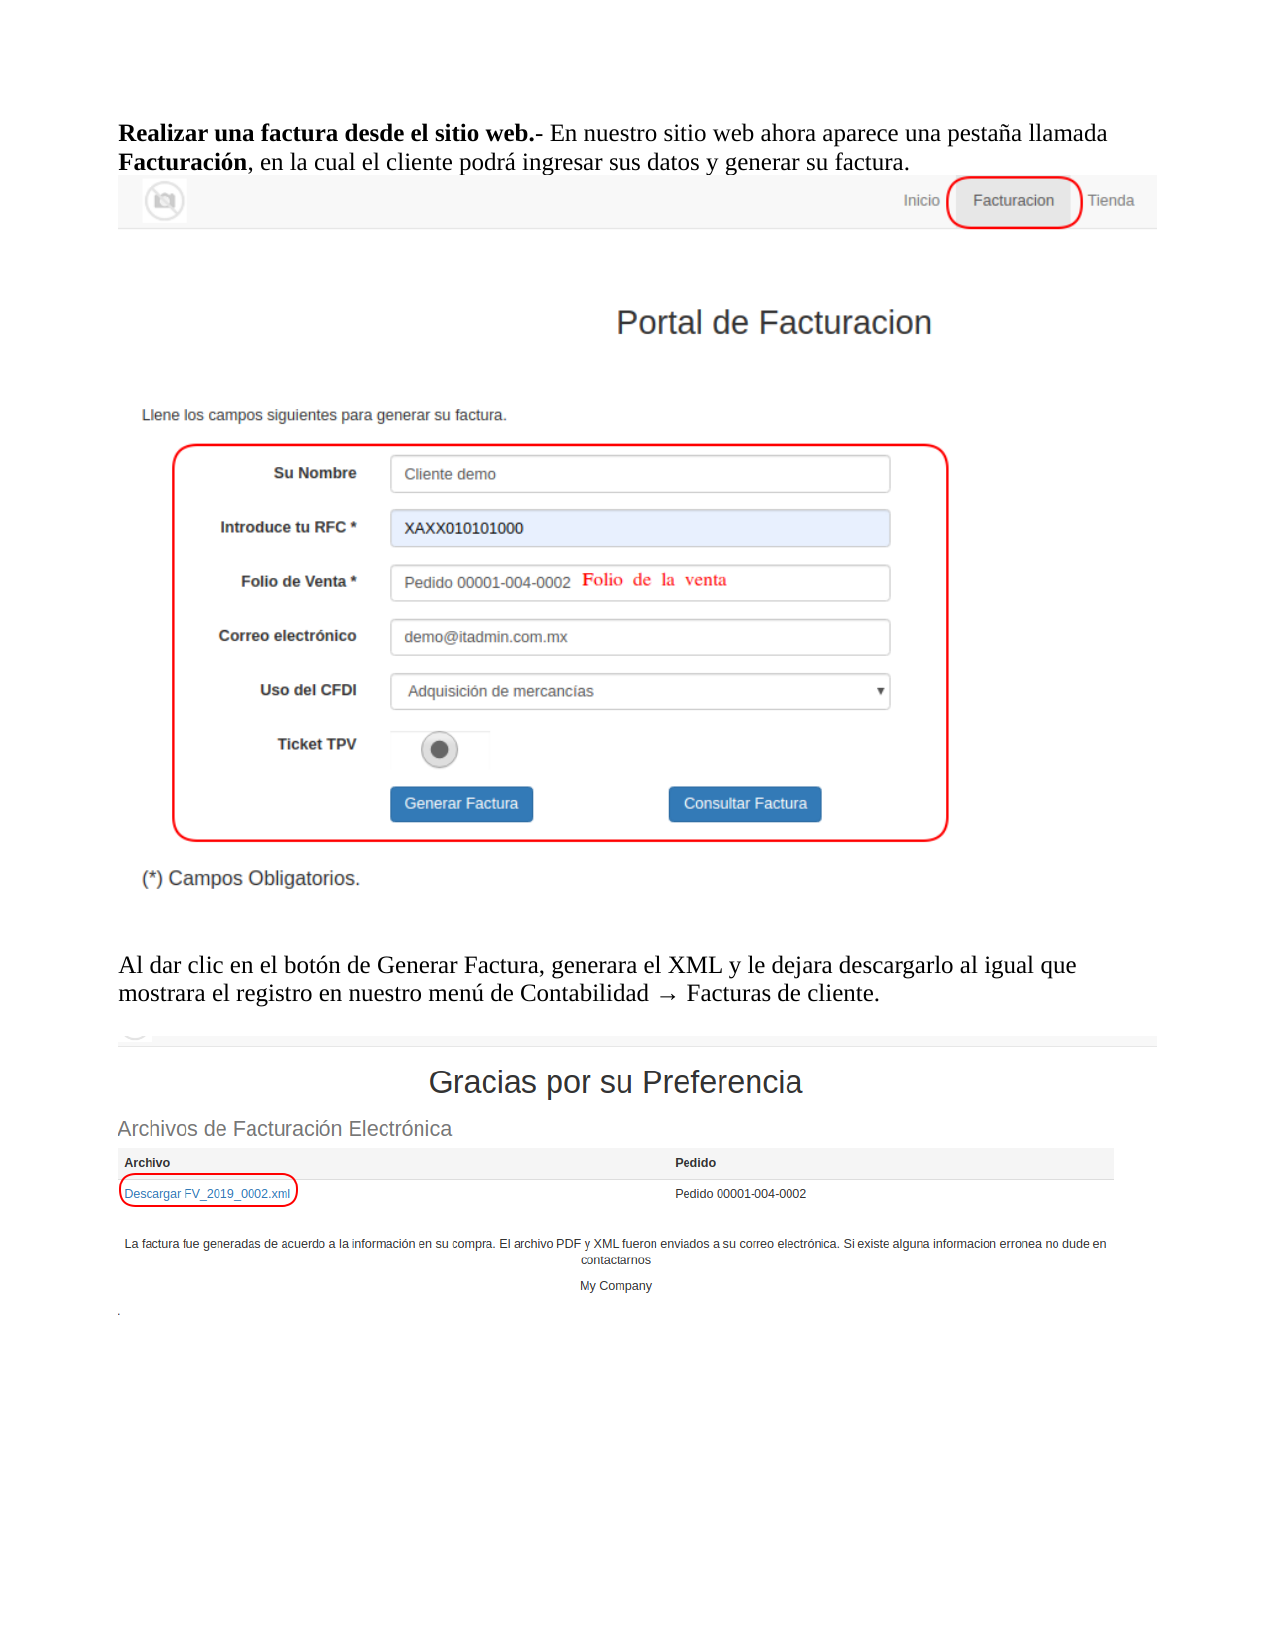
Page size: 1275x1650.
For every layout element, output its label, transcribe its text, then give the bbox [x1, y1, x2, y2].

text Al dar clic en el botón de Generar Factura, generara el XML y le dejara descargarlo al igual que mostrara el registro en nuestro menú de Contabilidad → Facturas de cliente. [118, 950, 1157, 1007]
picture [118, 1036, 1157, 1332]
picture [118, 175, 1157, 921]
text Realizar una factura desde el sitio web.- En nuestro sitio web ahora aparece una pestaña llamada Facturación, en la cual el cliente podrá ingresar sus datos y generar su factura. [118, 118, 1157, 175]
